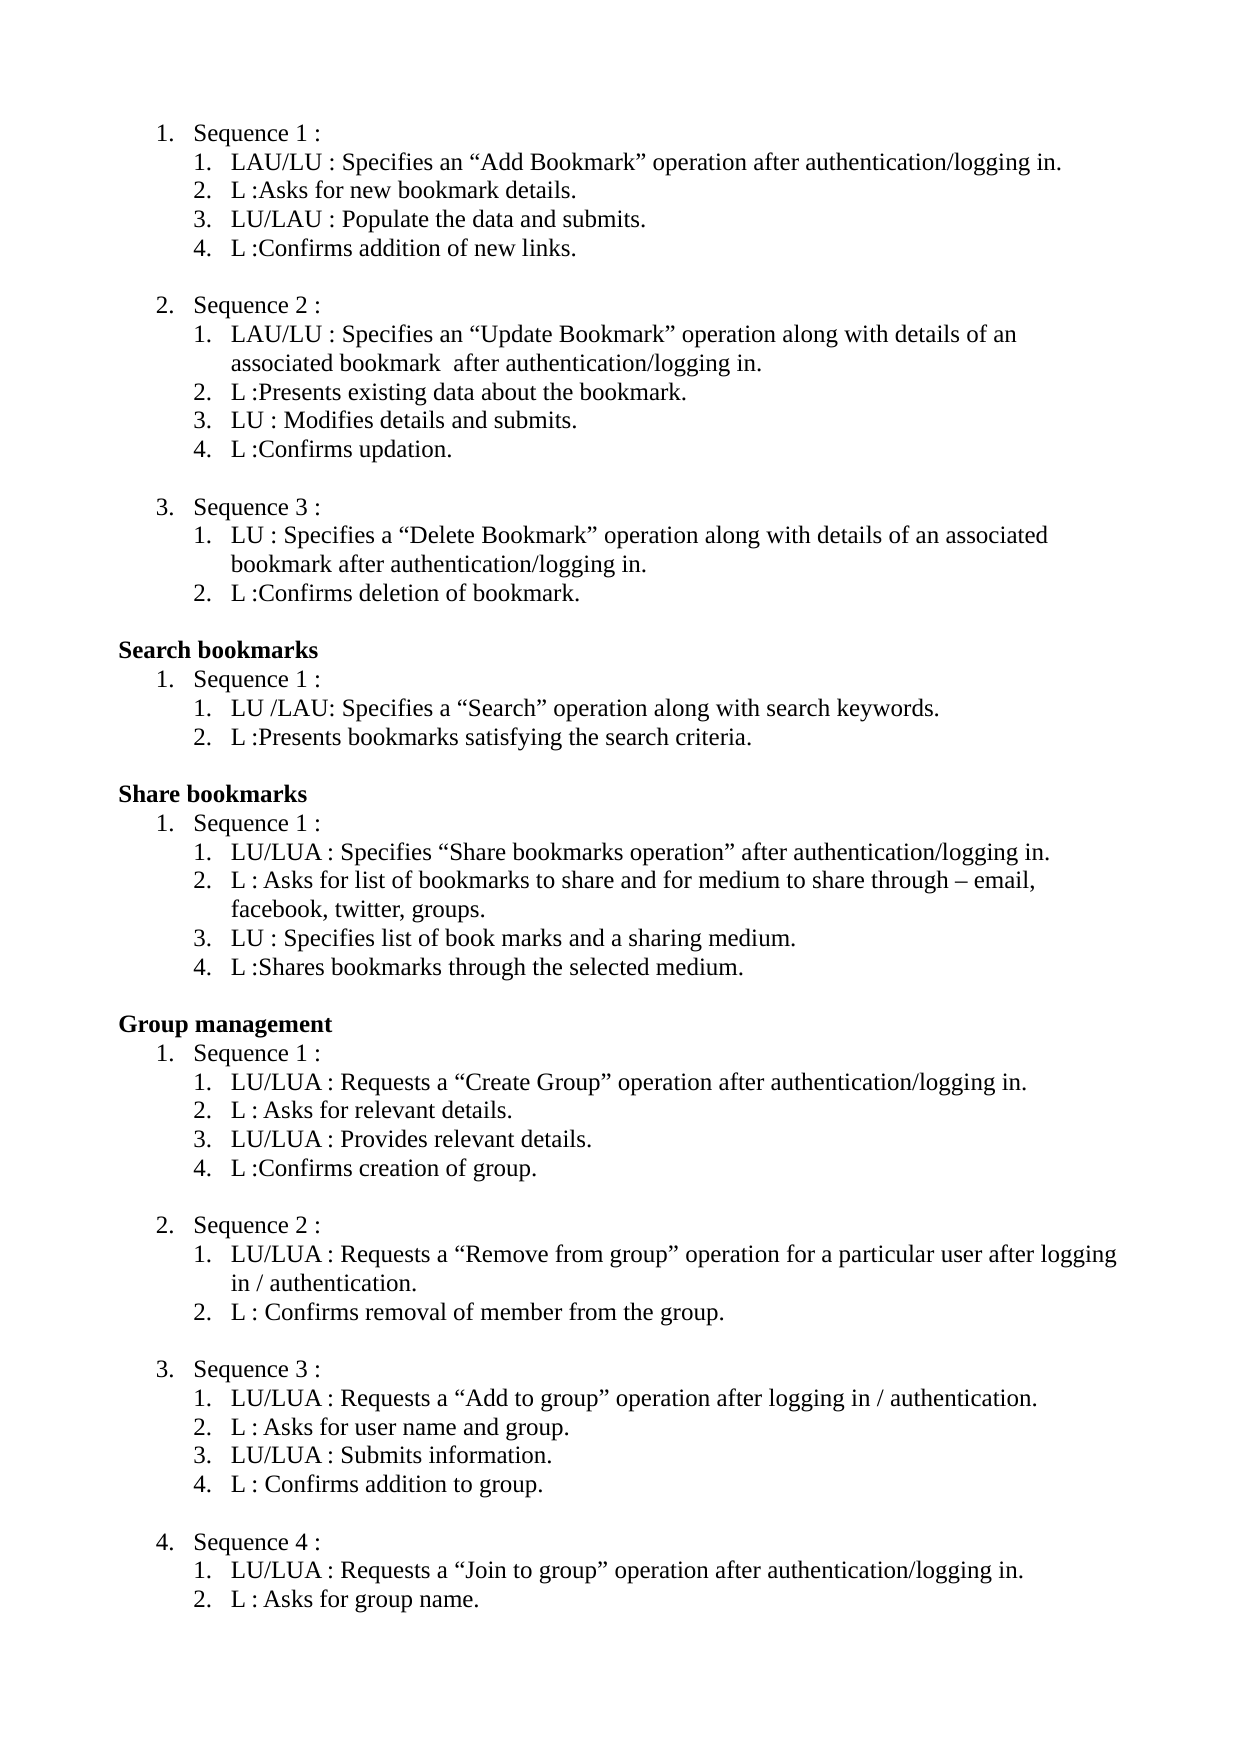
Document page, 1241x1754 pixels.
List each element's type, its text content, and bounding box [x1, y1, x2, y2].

list Sequence 1 : [156, 664, 1122, 693]
list Sequence 1 : [156, 118, 1122, 147]
list L :Confirms creation of group. [193, 1153, 1122, 1182]
list Sequence 3 : [156, 492, 1122, 521]
list L :Confirms addition of new links. [193, 233, 1122, 262]
list LU/LUA : Requests a “Add to group” operation after logging in / authentication. [193, 1383, 1122, 1412]
list L : Asks for list of bookmarks to share and for medium to share through – email, facebook, twitter, groups. [193, 866, 1122, 923]
list Sequence 1 : [156, 1038, 1122, 1067]
list LAU/LU : Specifies an “Update Bookmark” operation along with details of an associated bookmark after authentication/logging in. [193, 319, 1122, 377]
list L :Confirms deletion of bookmark. [193, 578, 1122, 607]
list Sequence 1 : [156, 808, 1122, 837]
text Share bookmarks [118, 779, 1122, 808]
list LU/LUA : Submits information. [193, 1441, 1122, 1469]
list LU/LUA : Specifies “Share bookmarks operation” after authentication/logging in. [193, 837, 1122, 866]
list Sequence 3 : [156, 1354, 1122, 1383]
list L :Shares bookmarks through the selected medium. [193, 952, 1122, 981]
list Sequence 4 : [156, 1527, 1122, 1556]
list L :Asks for new bookmark details. [193, 176, 1122, 204]
list LU : Modifies details and submits. [193, 406, 1122, 434]
text Group management [118, 1009, 1122, 1038]
list LU/LUA : Requests a “Create Group” operation after authentication/logging in. [193, 1067, 1122, 1096]
list L : Confirms removal of member from the group. [193, 1297, 1122, 1326]
list LU : Specifies a “Delete Bookmark” operation along with details of an associated bookmark after authentication/logging in. [193, 521, 1122, 578]
list LU/LUA : Requests a “Join to group” operation after authentication/logging in. [193, 1556, 1122, 1584]
list L :Confirms updation. [193, 434, 1122, 463]
list L :Presents existing data about the bookmark. [193, 377, 1122, 406]
list LU /LAU: Specifies a “Search” operation along with search keywords. [193, 693, 1122, 722]
list L : Asks for relevant details. [193, 1096, 1122, 1124]
list L : Confirms addition to group. [193, 1469, 1122, 1498]
list LU : Specifies list of book marks and a sharing medium. [193, 923, 1122, 952]
list L : Asks for group name. [193, 1584, 1122, 1613]
list Sequence 2 : [156, 291, 1122, 319]
list LU/LUA : Provides relevant details. [193, 1124, 1122, 1153]
text Search bookmarks [118, 636, 1122, 664]
list LU/LAU : Populate the data and submits. [193, 204, 1122, 233]
list LU/LUA : Requests a “Remove from group” operation for a particular user after logging in / authentication. [193, 1239, 1122, 1297]
list Sequence 2 : [156, 1211, 1122, 1239]
list L : Asks for user name and group. [193, 1412, 1122, 1441]
list LAU/LU : Specifies an “Add Bookmark” operation after authentication/logging in. [193, 147, 1122, 176]
list L :Presents bookmarks satisfying the search criteria. [193, 722, 1122, 751]
